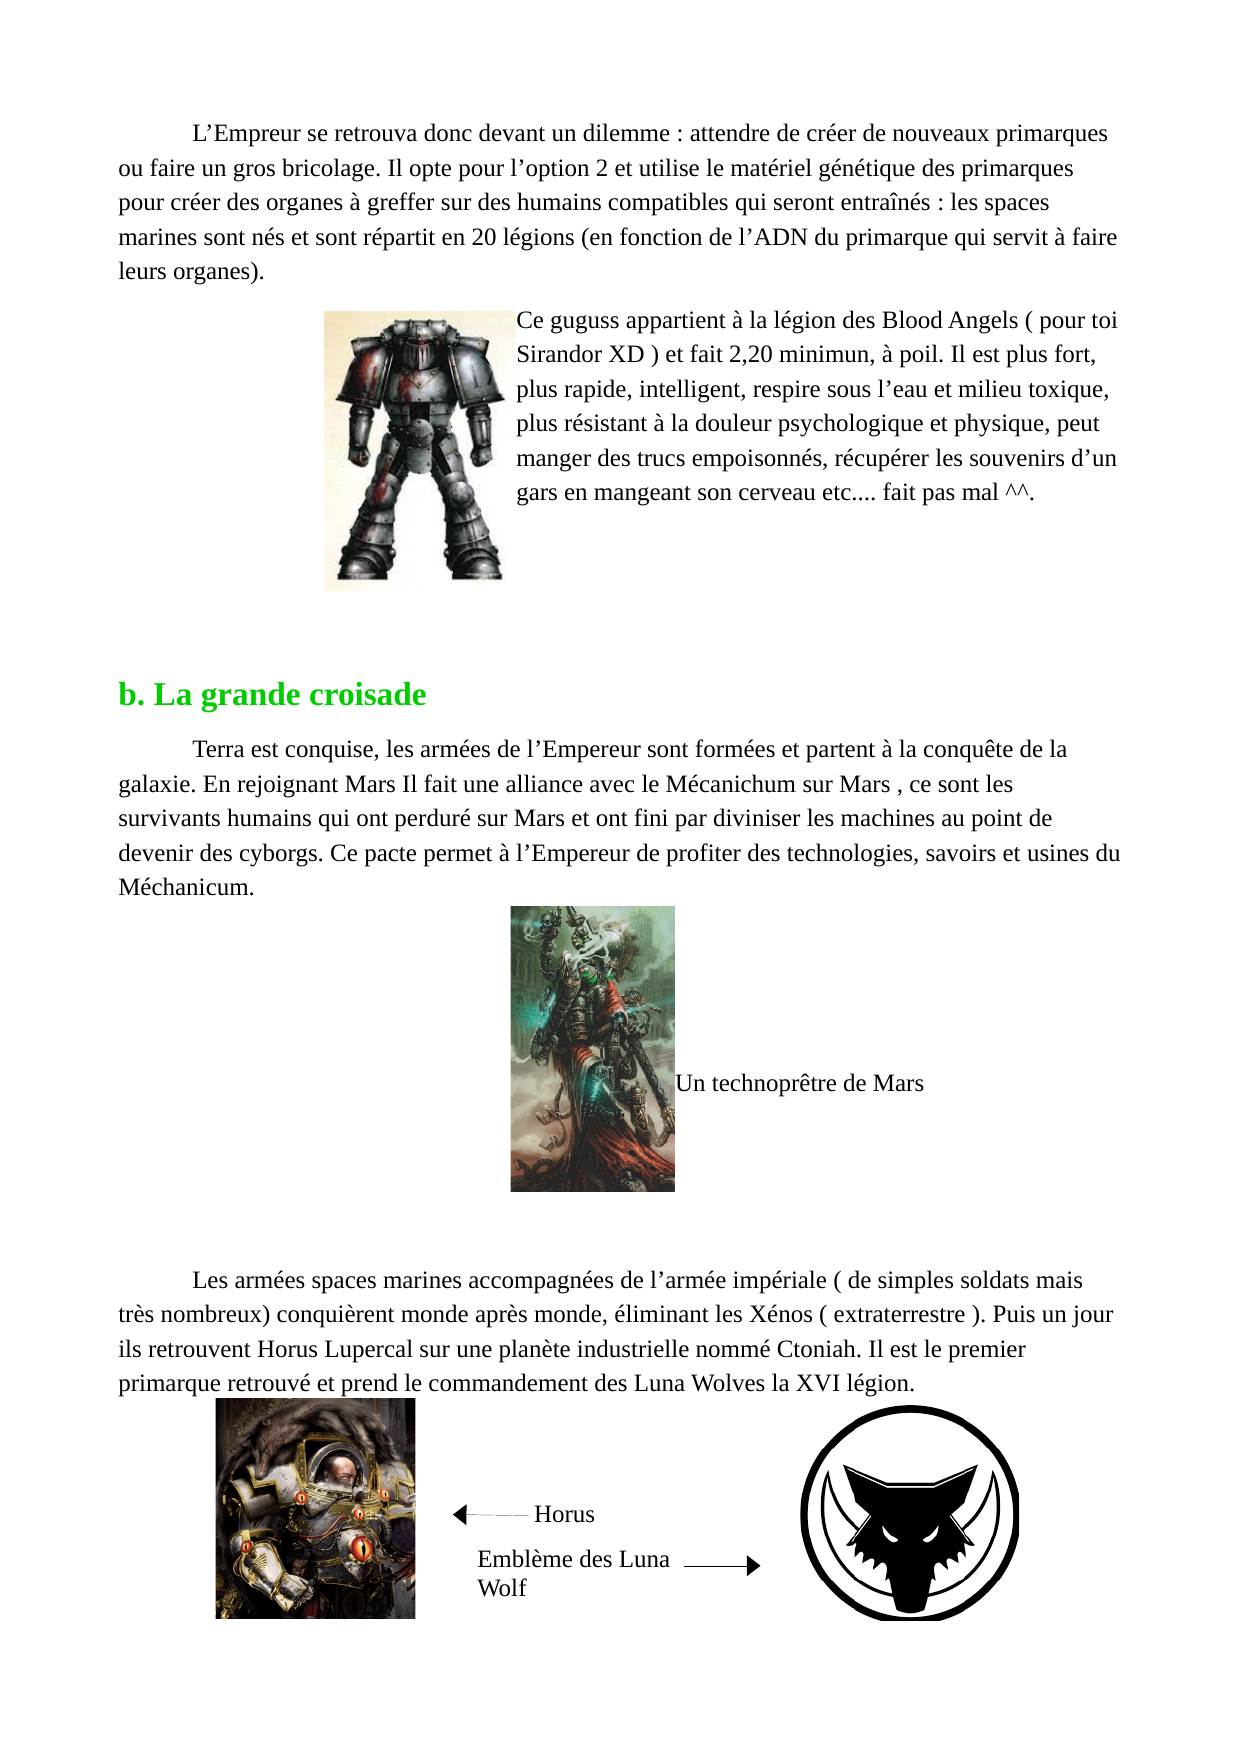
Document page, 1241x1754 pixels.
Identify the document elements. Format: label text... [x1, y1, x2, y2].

text L’Empreur se retrouva donc devant un dilemme : attendre de créer de nouveaux primarques ou faire un gros bricolage. Il opte pour l’option 2 et utilise le matériel génétique des primarques pour créer des organes à greffer sur des humains compatibles qui seront entraînés : les spaces marines sont nés et sont répartit en 20 légions (en fonction de l’ADN du primarque qui servit à faire leurs organes). [118, 118, 1122, 285]
text Les armées spaces marines accompagnées de l’armée impériale ( de simples soldats mais très nombreux) conquièrent monde après monde, éliminant les Xénos ( extraterrestre ). Puis un jour ils retrouvent Horus Lupercal sur une planète industrielle nommé Ctoniah. Il est le premier primarque retrouvé et prend le commandement des Luna Wolves la XVI légion. [118, 1265, 1122, 1397]
picture [510, 906, 675, 1192]
text Un technoprêtre de Mars [675, 1068, 1122, 1097]
text [118, 1068, 510, 1097]
picture [324, 311, 516, 591]
text Ce guguss appartient à la légion des Blood Angels ( pour toi Sirandor XD ) et fait 2,20 minimun, à poil. Il est plus fort, plus rapide, intelligent, respire sous l’eau et milieu toxique, plus résistant à la douleur psychologique et physique, peut manger des trucs empoisonnés, récupérer les souvenirs d’un gars en mangeant son cerveau etc.... fait pas mal ^^. [118, 305, 1122, 506]
picture [800, 1405, 1020, 1621]
text b. La grande croisade [118, 674, 1122, 712]
text Terra est conquise, les armées de l’Empereur sont formées et partent à la conquête de la galaxie. En rejoignant Mars Il fait une alliance avec le Mécanichum sur Mars , ce sont les survivants humains qui ont perduré sur Mars et ont fini par diviniser les machines au point de devenir des cyborgs. Ce pacte permet à l’Empereur de profiter des technologies, savoirs et usines du Méchanicum. [118, 734, 1122, 901]
picture [215, 1398, 416, 1619]
